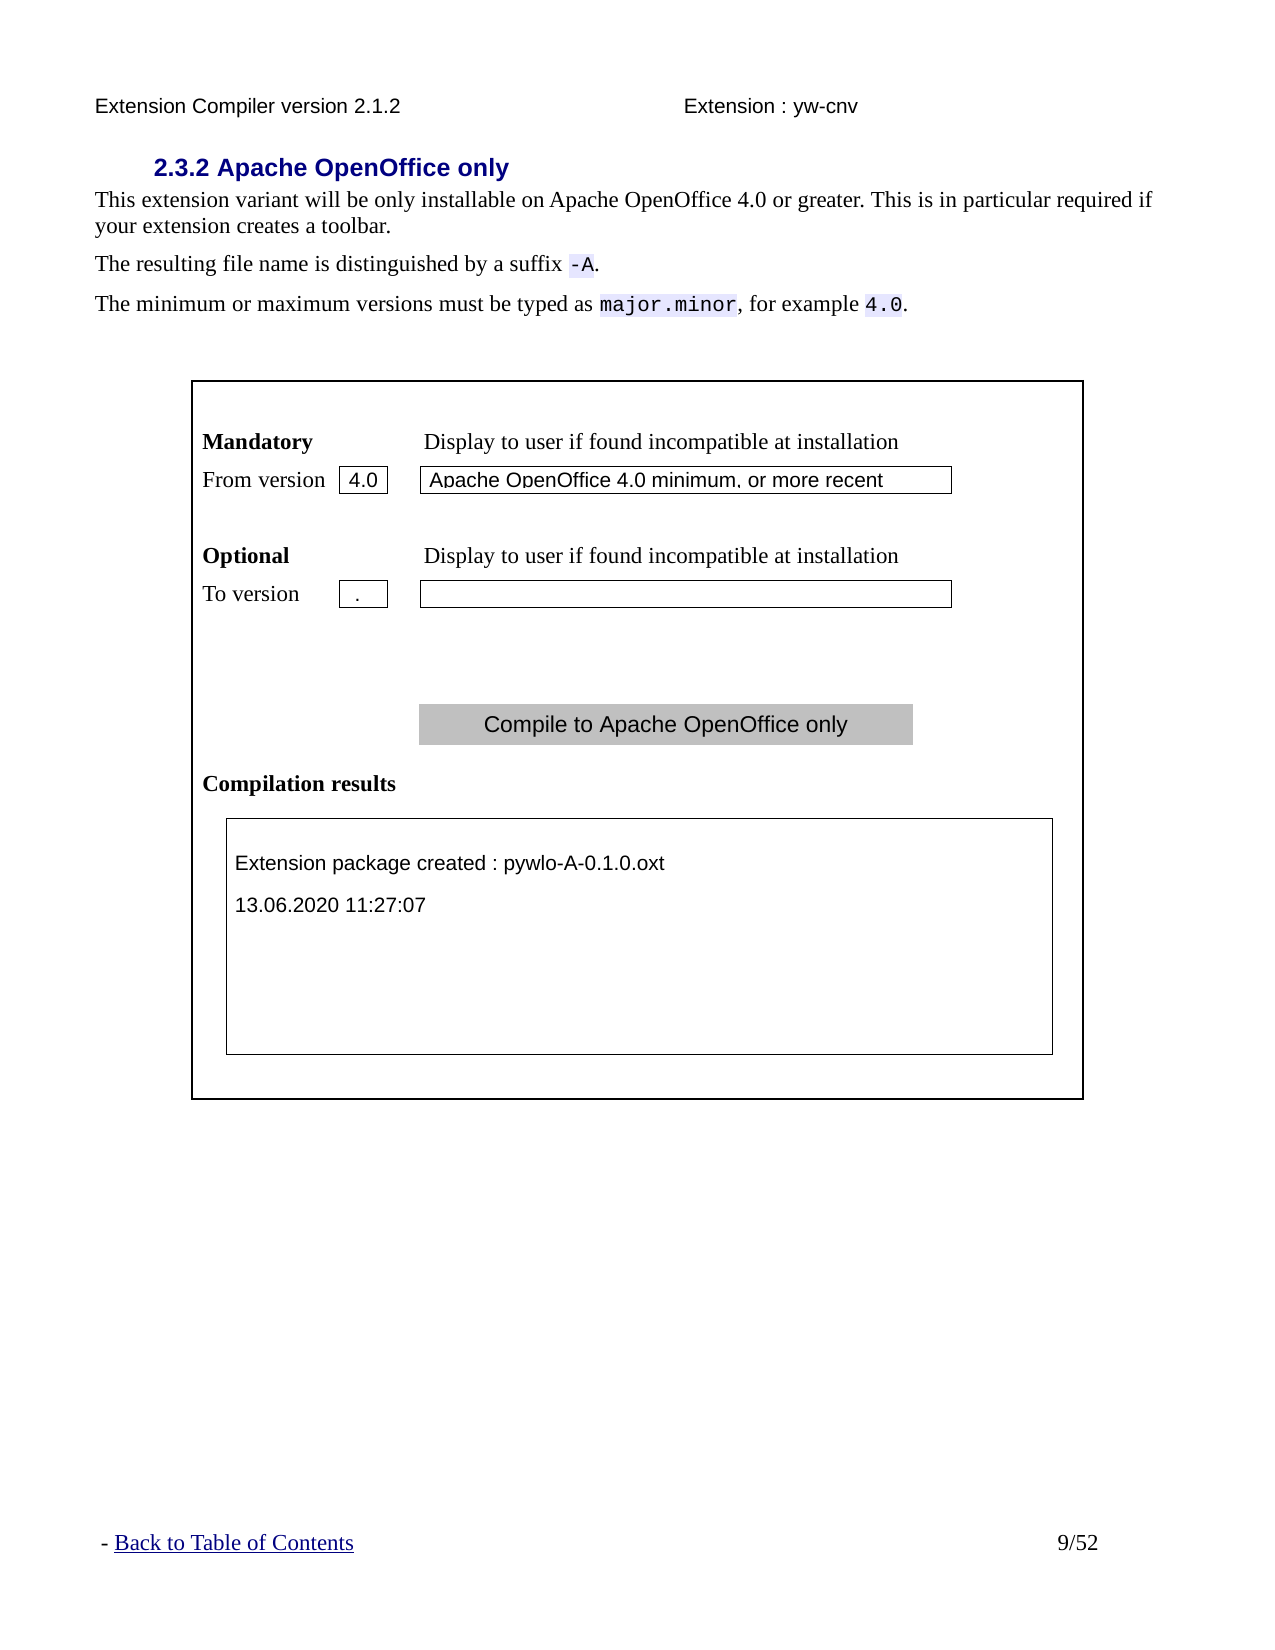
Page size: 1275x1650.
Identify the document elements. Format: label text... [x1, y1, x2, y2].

subtitle Apache OpenOffice only [153, 153, 1181, 181]
text To version [202, 581, 339, 606]
text [388, 581, 420, 606]
text The minimum or maximum versions must be typed as major.minor, for example 4.0. [94, 290, 1181, 317]
text From version [202, 467, 339, 492]
text [952, 581, 1073, 606]
text [388, 467, 420, 492]
text Compilation results [202, 771, 1073, 796]
text [952, 467, 1073, 492]
text Mandatory Display to user if found incompatible at installation [202, 429, 1073, 454]
text The resulting file name is distinguished by a suffix -A. [94, 251, 1181, 278]
text This extension variant will be only installable on Apache OpenOffice 4.0 or greater. This is in particular required if your extension creates a toolbar. [94, 187, 1181, 238]
text Optional Display to user if found incompatible at installation [202, 543, 1073, 568]
